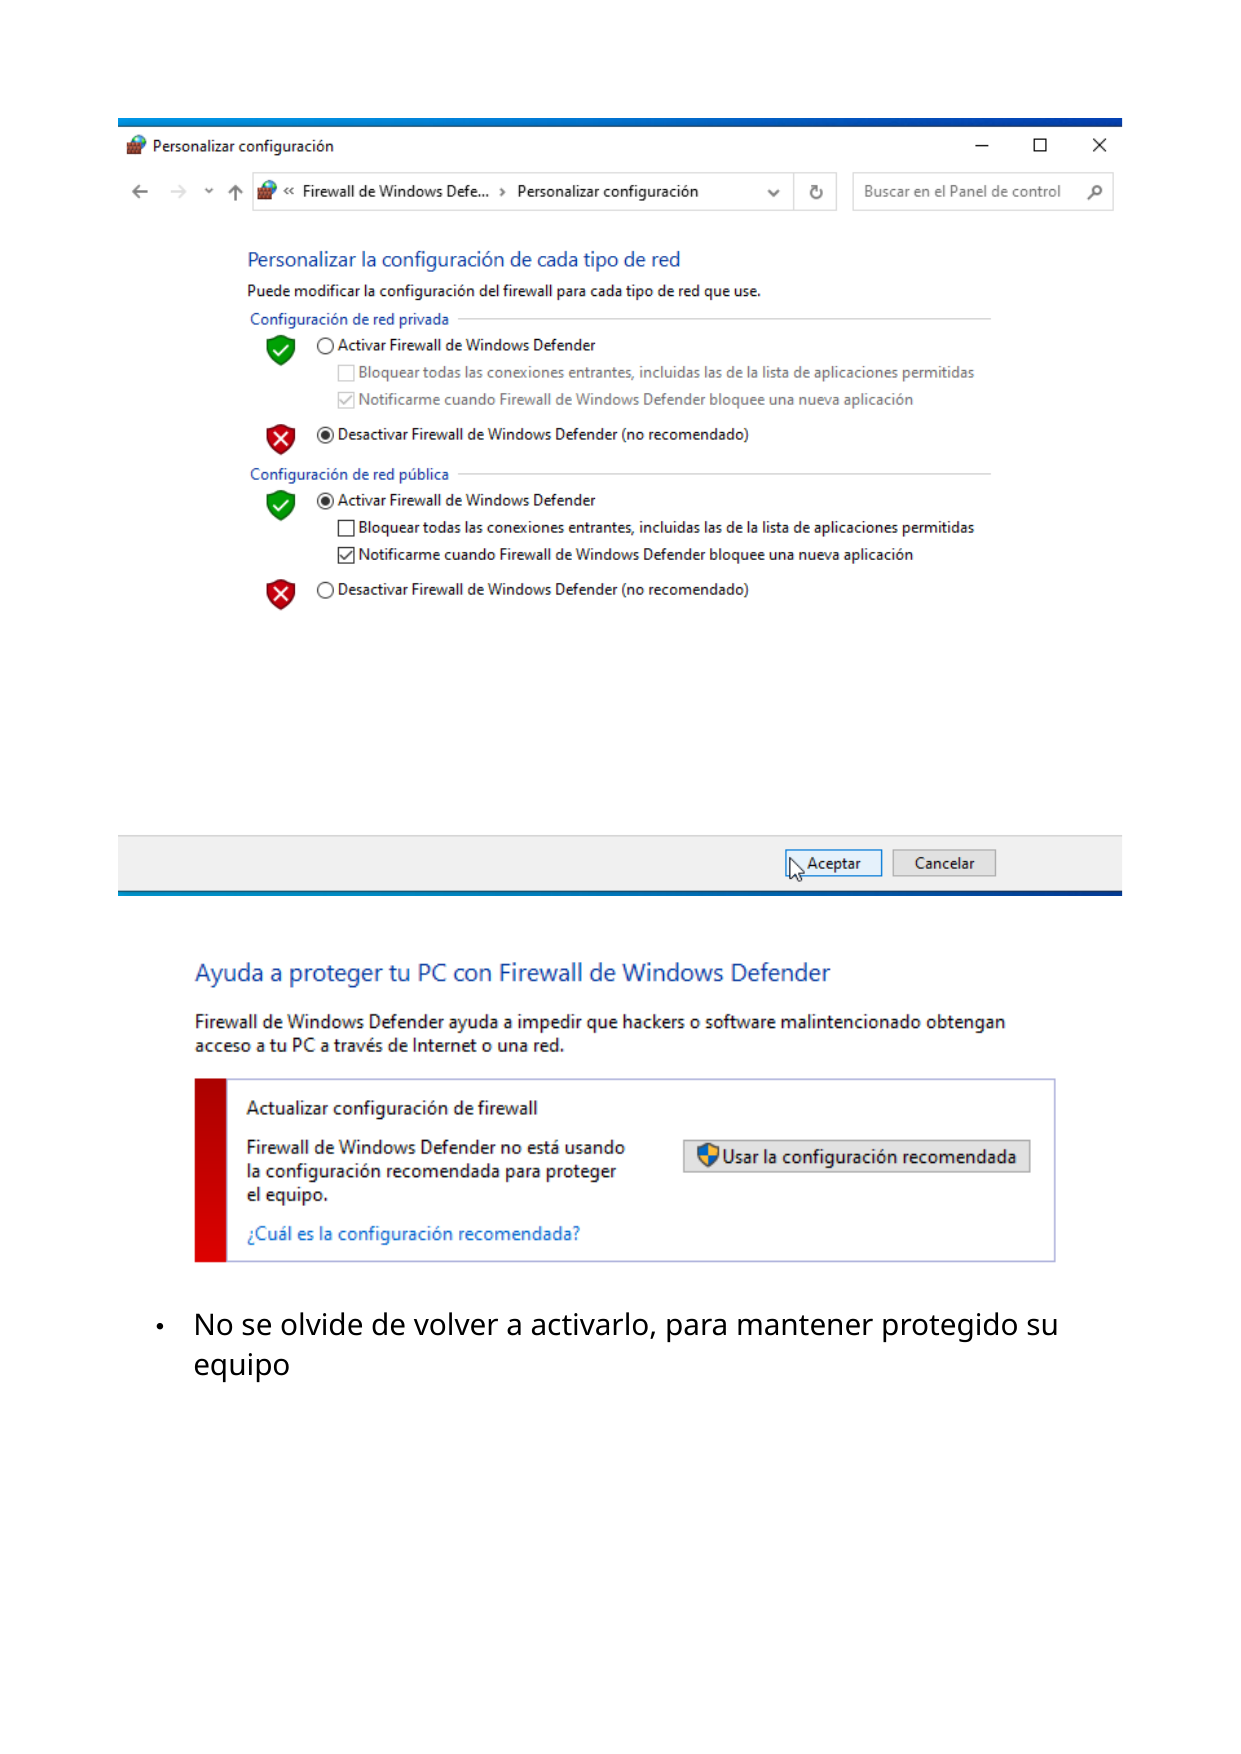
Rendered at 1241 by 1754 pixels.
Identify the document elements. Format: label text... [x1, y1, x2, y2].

picture [118, 118, 1123, 896]
picture [181, 951, 1059, 1275]
list No se olvide de volver a activarlo, para mantener protegido su equipo [156, 1303, 1122, 1384]
